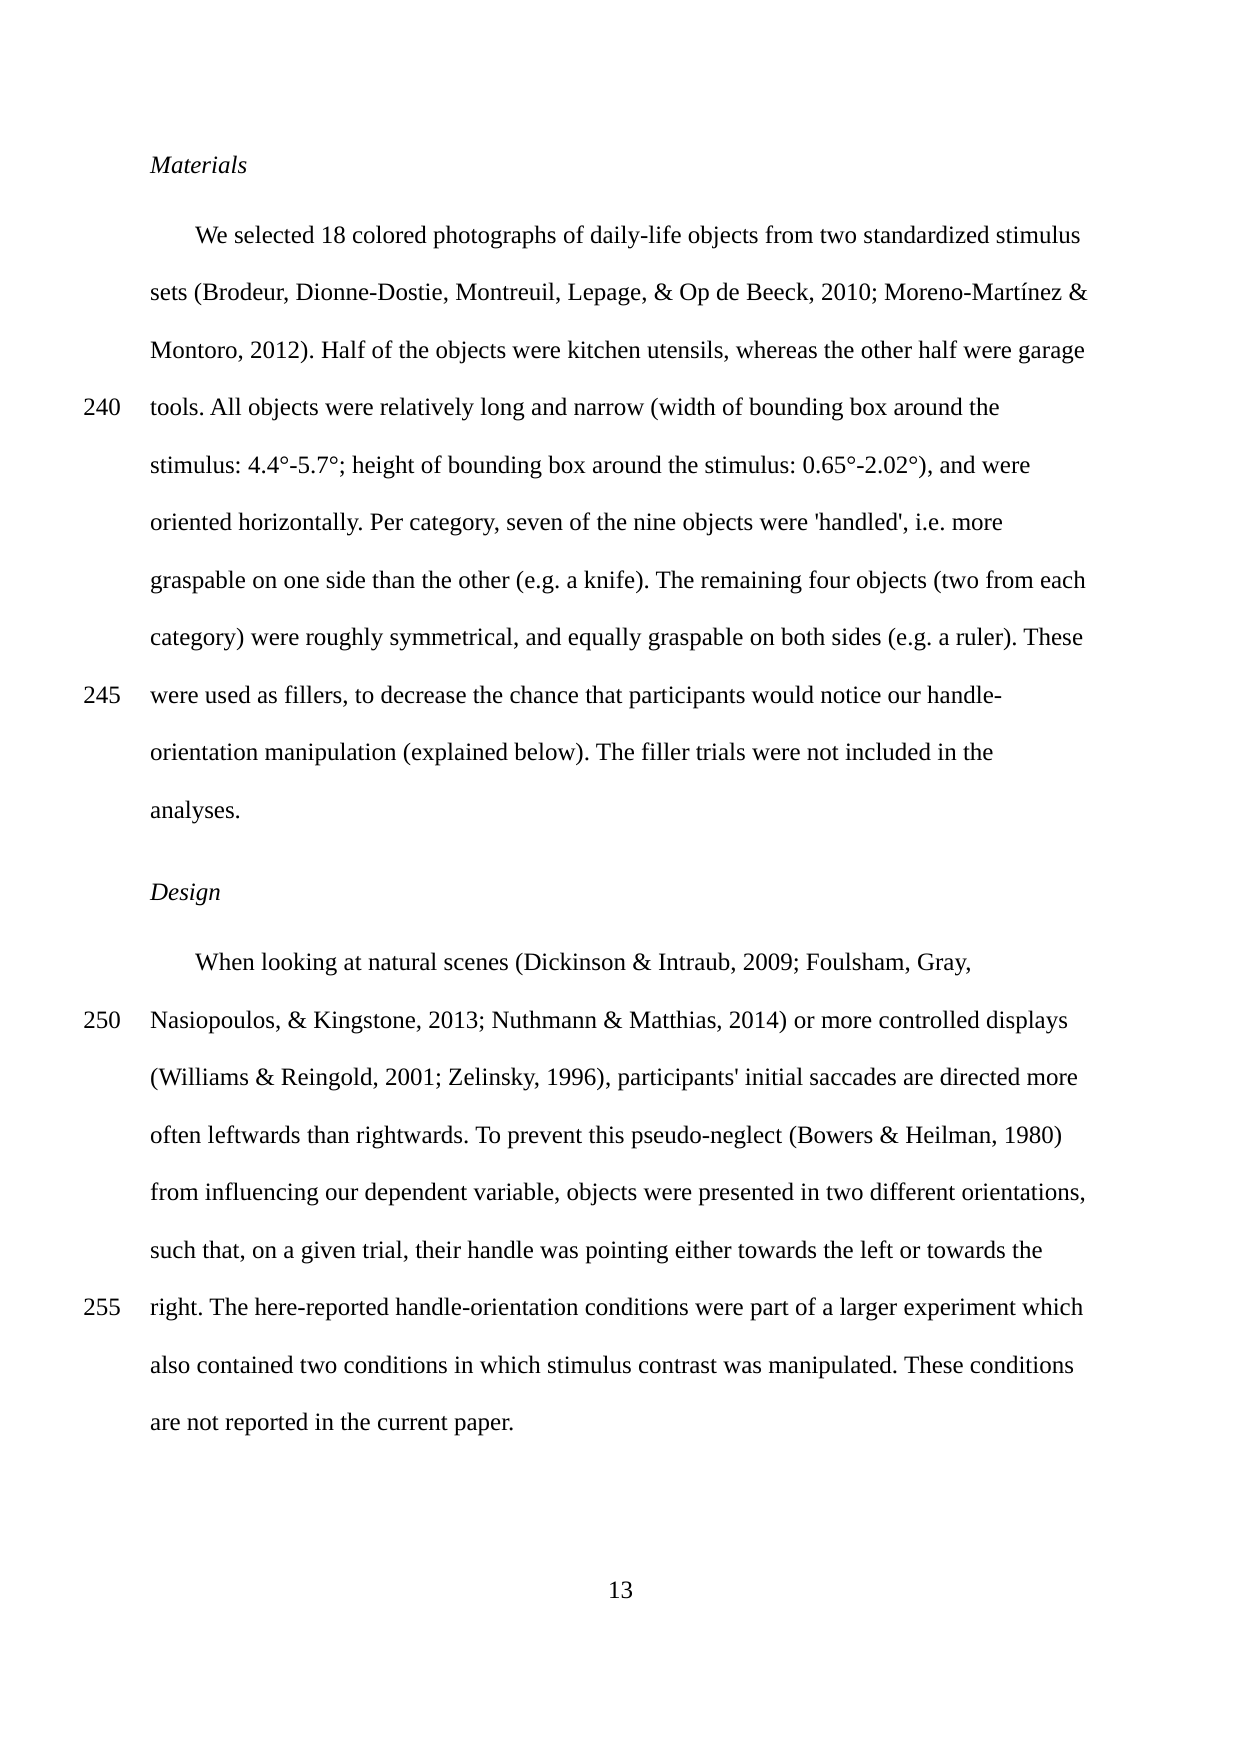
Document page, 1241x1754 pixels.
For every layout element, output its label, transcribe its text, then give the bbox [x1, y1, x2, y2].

text When looking at natural scenes (Dickinson & Intraub, 2009; Foulsham, Gray, Nasiopoulos, & Kingstone, 2013; Nuthmann & Matthias, 2014) or more controlled displays (Williams & Reingold, 2001; Zelinsky, 1996), participants' initial saccades are directed more often leftwards than rightwards. To prevent this pseudo-neglect (Bowers & Heilman, 1980) from influencing our dependent variable, objects were presented in two different orientations, such that, on a given trial, their handle was pointing either towards the left or towards the right. The here-reported handle-orientation conditions were part of a larger experiment which also contained two conditions in which stimulus contrast was manipulated. These conditions are not reported in the current paper. [150, 947, 1091, 1436]
subtitle Materials [150, 150, 1091, 179]
subtitle Design [150, 877, 1091, 906]
text We selected 18 colored photographs of daily-life objects from two standardized stimulus sets (Brodeur, Dionne-Dostie, Montreuil, Lepage, & Op de Beeck, 2010; Moreno-Martínez & Montoro, 2012). Half of the objects were kitchen utensils, whereas the other half were garage tools. All objects were relatively long and narrow (width of bounding box around the stimulus: 4.4°-5.7°; height of bounding box around the stimulus: 0.65°-2.02°), and were oriented horizontally. Per category, seven of the nine objects were 'handled', i.e. more graspable on one side than the other (e.g. a knife). The remaining four objects (two from each category) were roughly symmetrical, and equally graspable on both sides (e.g. a ruler). These were used as fillers, to decrease the chance that participants would notice our handle-orientation manipulation (explained below). The filler trials were not included in the analyses. [150, 220, 1091, 824]
